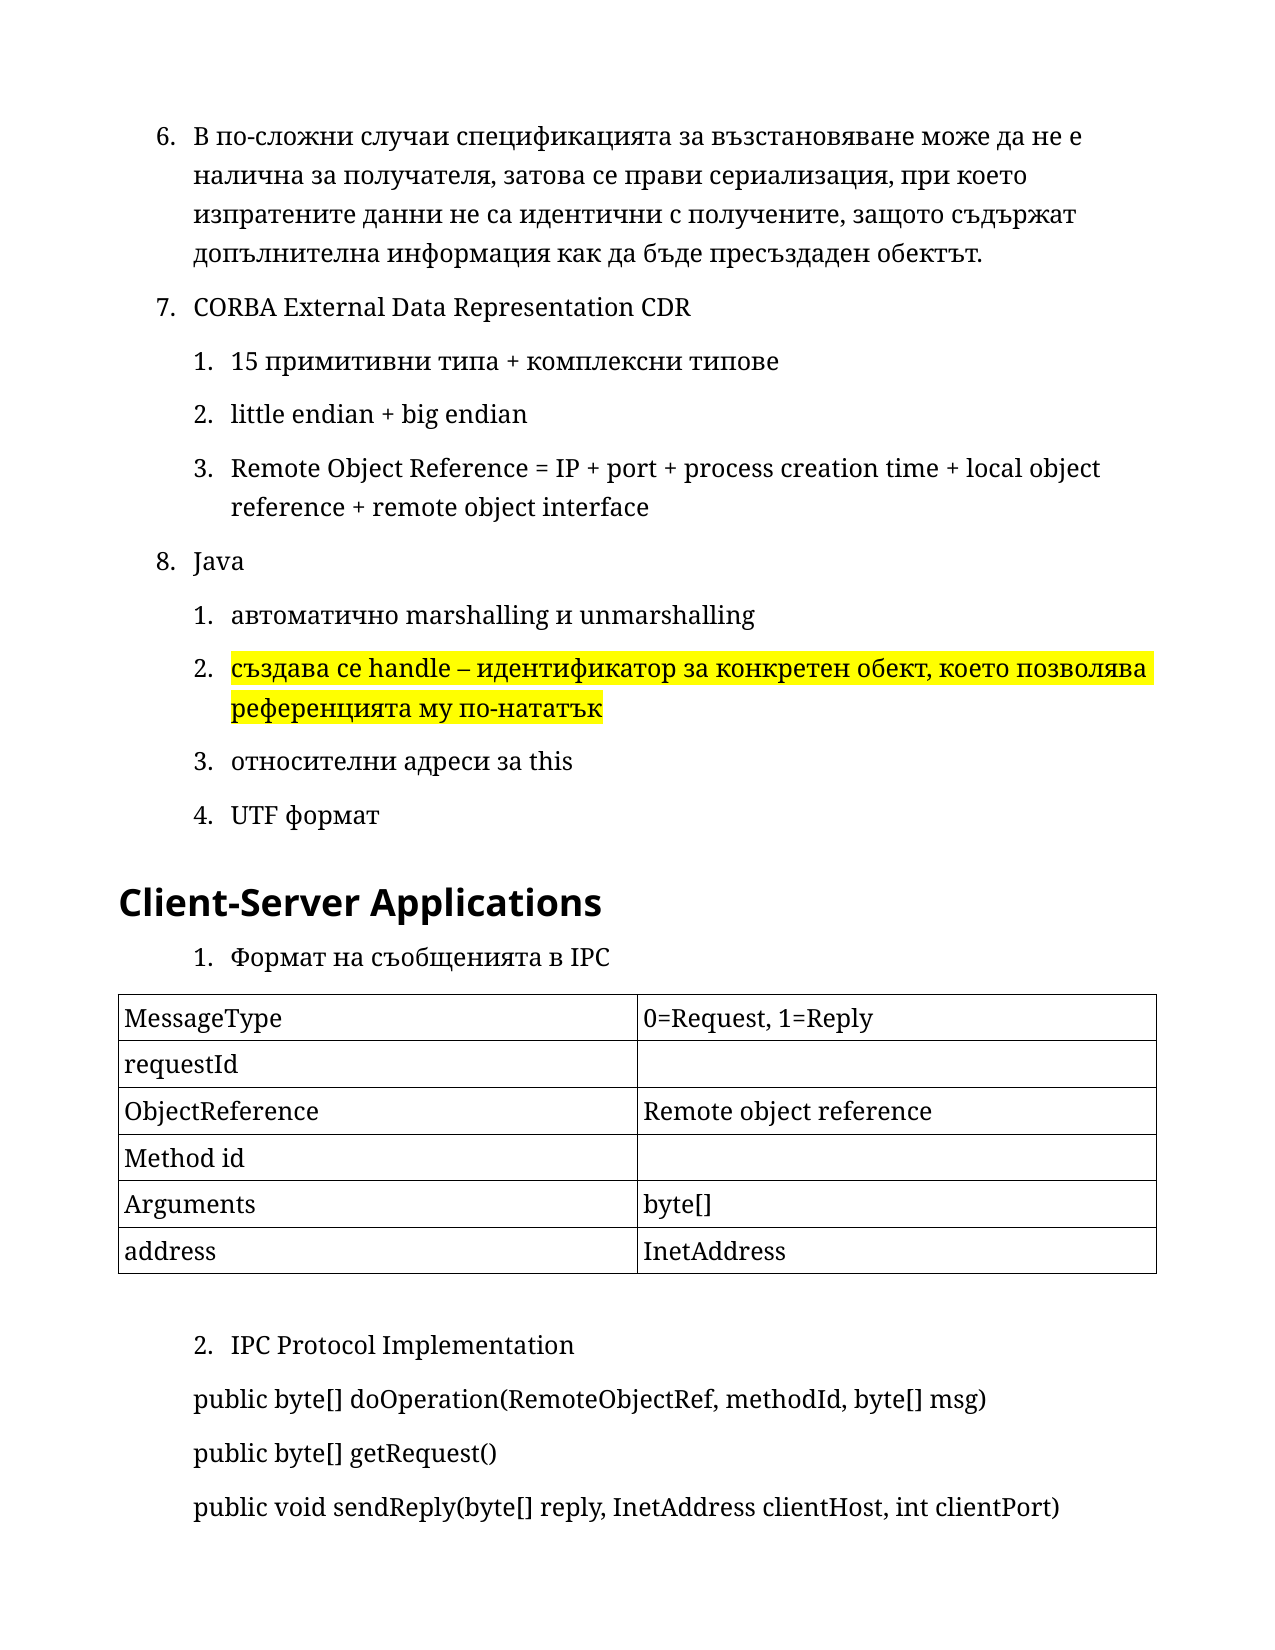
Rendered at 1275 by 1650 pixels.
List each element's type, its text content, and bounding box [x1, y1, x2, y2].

table_cell Arguments [119, 1181, 637, 1227]
table_cell address [119, 1228, 637, 1273]
subtitle Client-Server Applications [118, 876, 1157, 927]
list Java [156, 543, 1157, 578]
list public byte[] doOperation(RemoteObjectRef, methodId, byte[] msg) [156, 1382, 1157, 1416]
list CORBA External Data Representation CDR [156, 289, 1157, 323]
list Формат на съобщенията в IPC [193, 940, 1157, 974]
table_cell ObjectReference [119, 1088, 637, 1133]
table_cell [638, 1041, 1156, 1087]
list 15 примитивни типа + комплексни типове [193, 343, 1157, 377]
table_cell byte[] [638, 1181, 1156, 1227]
list създава се handle – идентификатор за конкретен обект, което позволява референцията му по-нататък [193, 651, 1157, 724]
list автоматично marshalling и unmarshalling [193, 597, 1157, 631]
list Remote Object Reference = IP + port + process creation time + local object reference + remote object interface [193, 451, 1157, 524]
table_header MessageType [119, 995, 637, 1040]
list IPC Protocol Implementation [193, 1328, 1157, 1362]
table_cell Method id [119, 1135, 637, 1180]
list little endian + big endian [193, 397, 1157, 431]
table_cell InetAddress [638, 1228, 1156, 1273]
table_header 0=Request, 1=Reply [638, 995, 1156, 1040]
table_cell [638, 1135, 1156, 1180]
list В по-сложни случаи спецификацията за възстановяване може да не е налична за получателя, затова се прави сериализация, при което изпратените данни не са идентични с получените, защото съдържат допълнителна информация как да бъде пресъздаден обектът. [156, 118, 1157, 270]
table_cell Remote object reference [638, 1088, 1156, 1133]
list UTF формат [193, 798, 1157, 832]
list относителни адреси за this [193, 744, 1157, 778]
list public void sendReply(byte[] reply, InetAddress clientHost, int clientPort) [156, 1489, 1157, 1523]
table_cell requestId [119, 1041, 637, 1087]
list public byte[] getRequest() [156, 1435, 1157, 1469]
